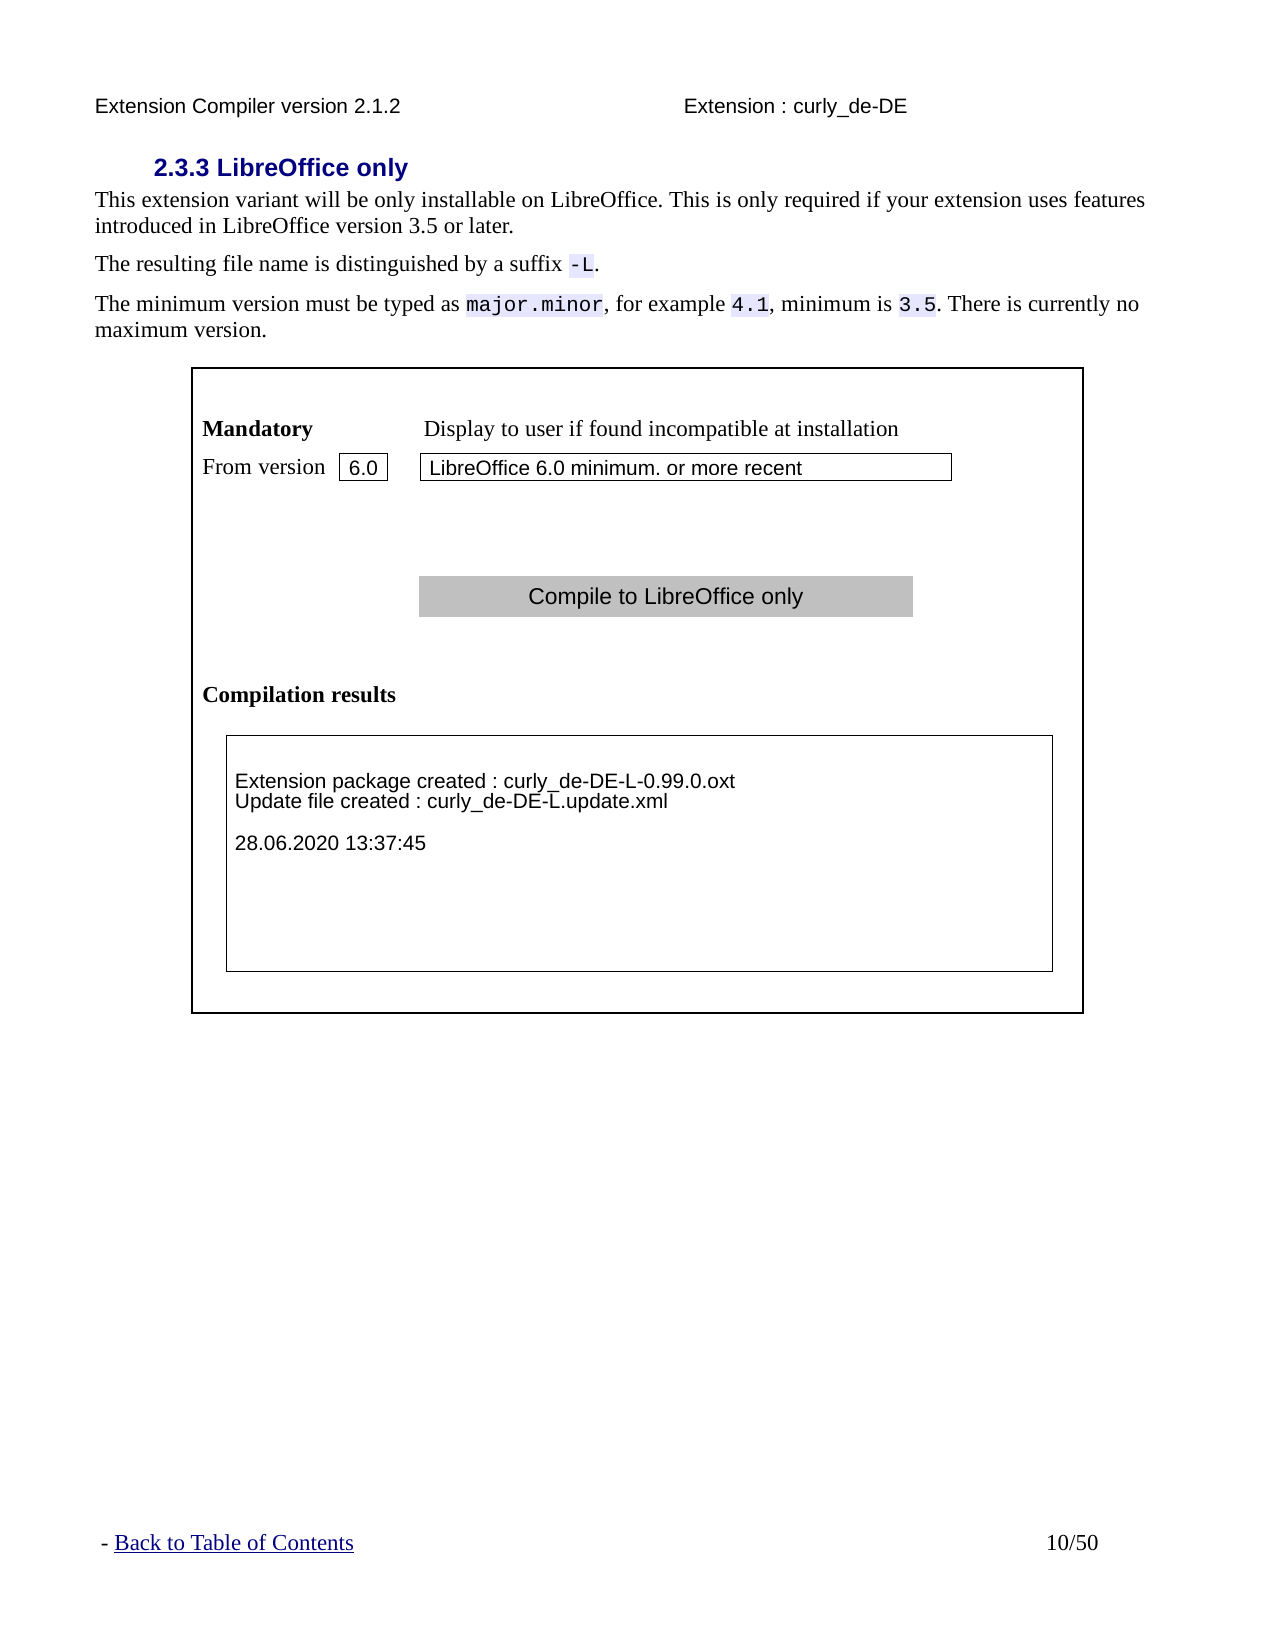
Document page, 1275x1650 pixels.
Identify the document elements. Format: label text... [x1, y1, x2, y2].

text The resulting file name is distinguished by a suffix -L. [94, 251, 1181, 278]
text The minimum version must be typed as major.minor, for example 4.1, minimum is 3.5. There is currently no maximum version. [94, 290, 1181, 343]
text [388, 454, 420, 480]
text This extension variant will be only installable on LibreOffice. This is only required if your extension uses features introduced in LibreOffice version 3.5 or later. [94, 187, 1181, 238]
text Compilation results [202, 682, 1073, 708]
text [952, 454, 1073, 480]
text Mandatory Display to user if found incompatible at installation [202, 416, 1073, 442]
subtitle LibreOffice only [153, 153, 1181, 181]
text From version [202, 454, 339, 480]
